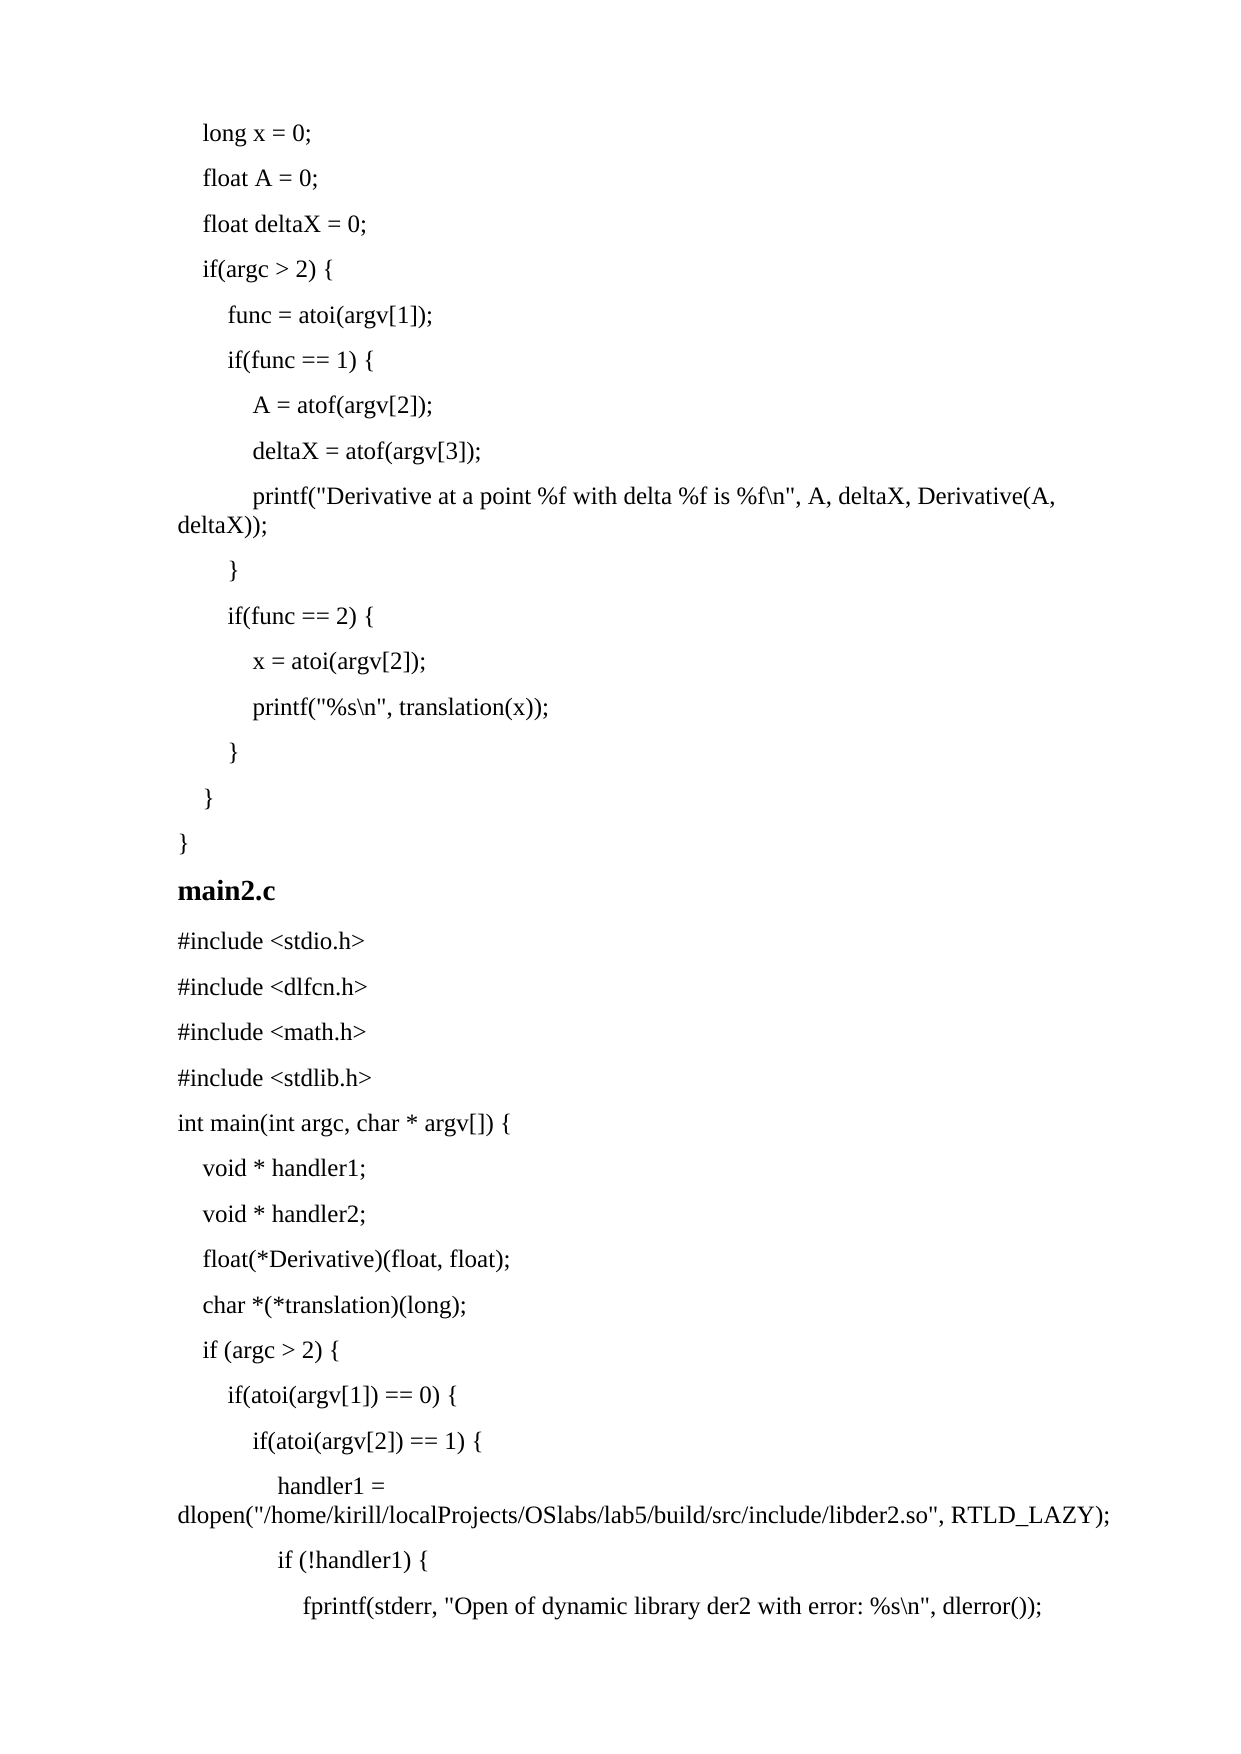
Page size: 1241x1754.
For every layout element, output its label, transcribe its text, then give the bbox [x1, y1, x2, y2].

text fprintf(stderr, "Open of dynamic library der2 with error: %s\n", dlerror()); [177, 1591, 1152, 1620]
text } [177, 828, 1152, 857]
text func = atoi(argv[1]); [177, 300, 1152, 328]
text #include <stdio.h> [177, 926, 1152, 955]
text char *(*translation)(long); [177, 1290, 1152, 1318]
text if(func == 2) { [177, 601, 1152, 630]
text printf("%s\n", translation(x)); [177, 692, 1152, 721]
text float A = 0; [177, 163, 1152, 192]
text #include <stdlib.h> [177, 1063, 1152, 1091]
text float(*Derivative)(float, float); [177, 1244, 1152, 1273]
text if(atoi(argv[2]) == 1) { [177, 1426, 1152, 1455]
text long x = 0; [177, 118, 1152, 147]
text } [177, 737, 1152, 766]
text int main(int argc, char * argv[]) { [177, 1108, 1152, 1137]
text deltaX = atof(argv[3]); [177, 436, 1152, 465]
text if (!handler1) { [177, 1546, 1152, 1574]
text } [177, 556, 1152, 584]
text printf("Derivative at a point %f with delta %f is %f\n", A, deltaX, Derivative(A, deltaX)); [177, 481, 1152, 539]
text main2.c [177, 873, 1152, 907]
text if(func == 1) { [177, 345, 1152, 374]
text if(atoi(argv[1]) == 0) { [177, 1381, 1152, 1409]
text handler1 = dlopen("/home/kirill/localProjects/OSlabs/lab5/build/src/include/libder2.so", RTLD_LAZY); [177, 1471, 1152, 1529]
text #include <math.h> [177, 1017, 1152, 1046]
text x = atoi(argv[2]); [177, 646, 1152, 675]
text A = atof(argv[2]); [177, 391, 1152, 419]
text void * handler1; [177, 1153, 1152, 1182]
text if(argc > 2) { [177, 254, 1152, 283]
text void * handler2; [177, 1199, 1152, 1228]
text if (argc > 2) { [177, 1335, 1152, 1364]
text #include <dlfcn.h> [177, 972, 1152, 1001]
text } [177, 783, 1152, 811]
text float deltaX = 0; [177, 209, 1152, 238]
